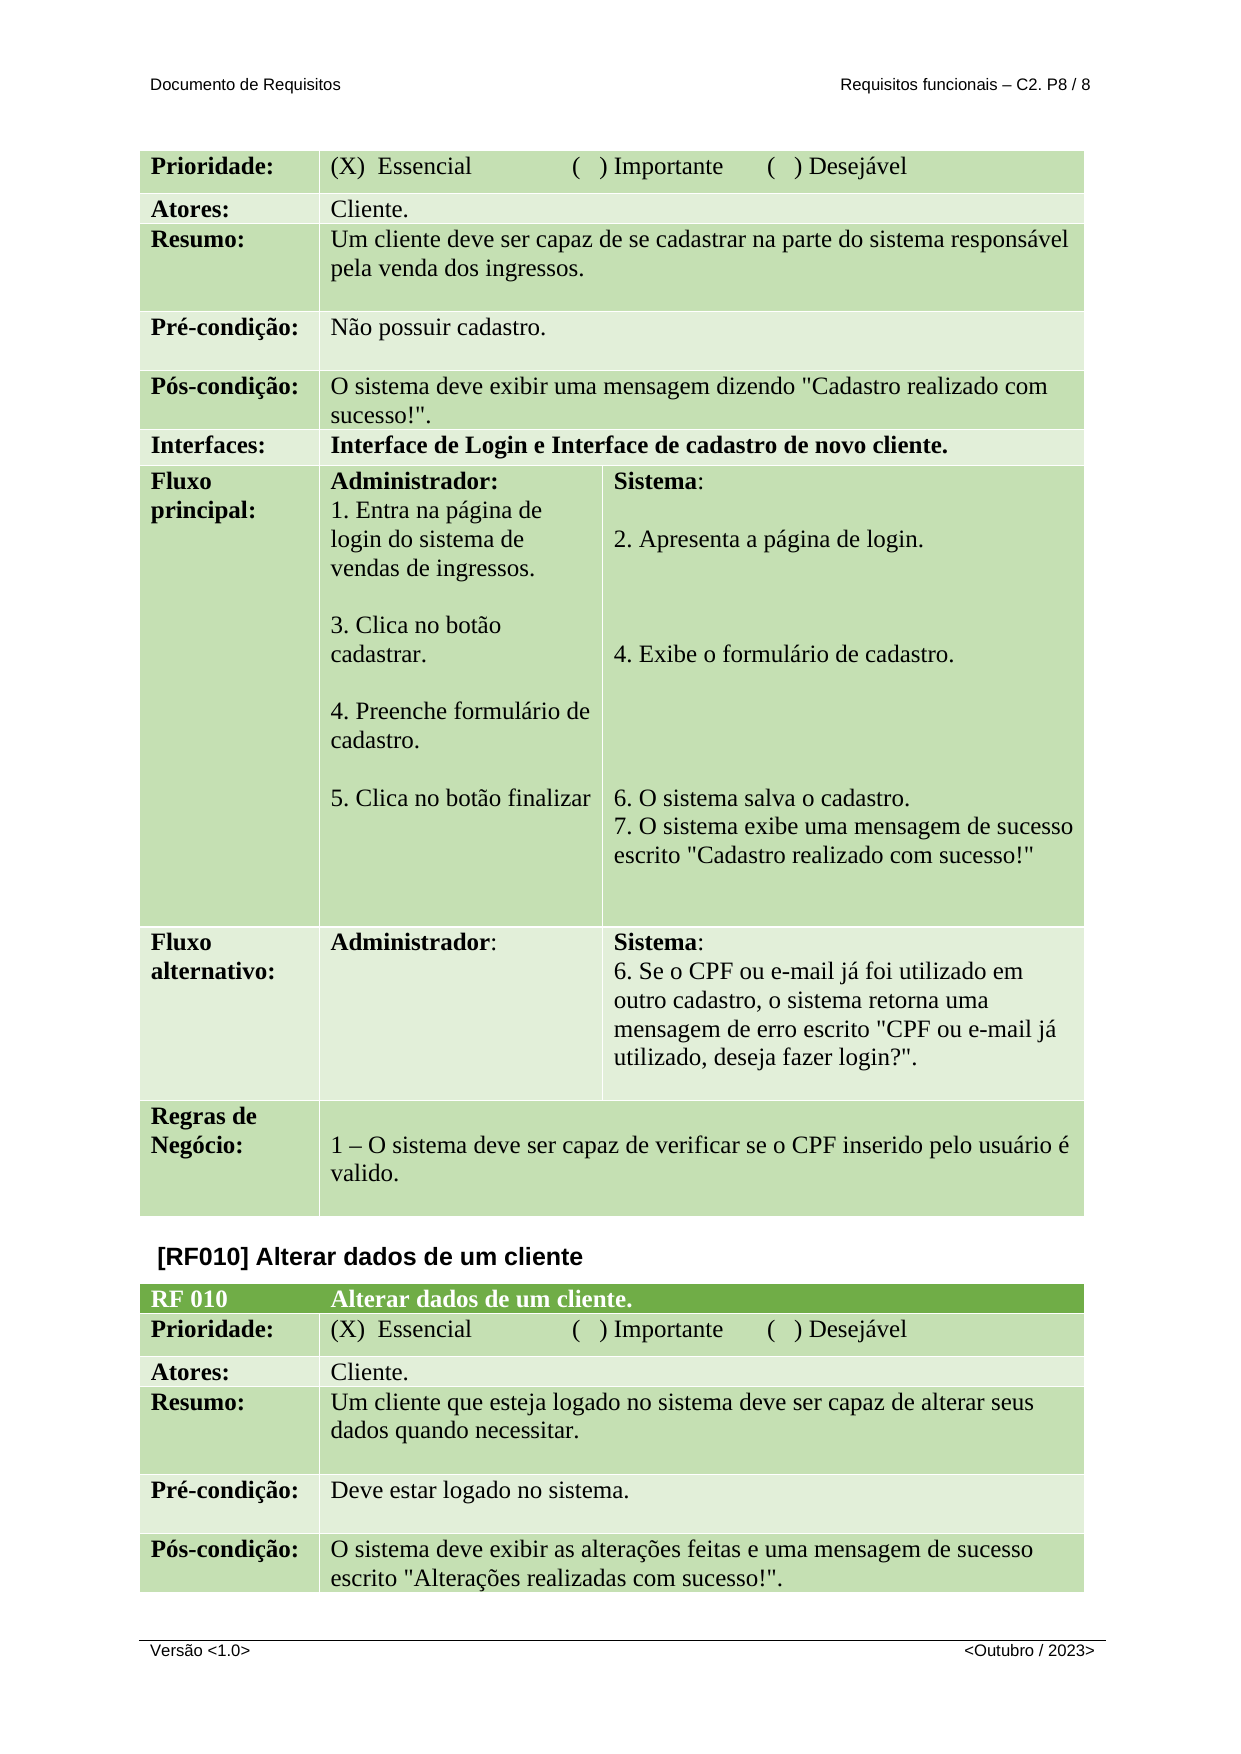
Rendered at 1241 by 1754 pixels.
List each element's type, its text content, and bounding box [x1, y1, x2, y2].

table_cell Não possuir cadastro. [320, 312, 1084, 370]
table_cell O sistema deve exibir uma mensagem dizendo "Cadastro realizado com sucesso!". [320, 371, 1084, 429]
table_cell Pós-condição: [140, 1534, 319, 1592]
text [RF010] Alterar dados de um cliente [150, 1242, 1090, 1271]
table_header Alterar dados de um cliente. [319, 1284, 1084, 1313]
table_cell Um cliente deve ser capaz de se cadastrar na parte do sistema responsável pela venda dos ingressos. [320, 224, 1084, 311]
table_cell Cliente. [320, 194, 1084, 223]
table_cell Administrador: 1. Entra na página de login do sistema de vendas de ingressos. 3. Clica no botão cadastrar. 4. Preenche formulário de cadastro. 5. Clica no botão finalizar [320, 466, 602, 926]
table_cell Regras de Negócio: [140, 1101, 319, 1216]
table_cell Interfaces: [140, 430, 319, 465]
table_cell Atores: [140, 1357, 319, 1386]
table_cell Interface de Login e Interface de cadastro de novo cliente. [320, 430, 1084, 465]
table_cell Cliente. [320, 1357, 1084, 1386]
table_cell Deve estar logado no sistema. [320, 1475, 1084, 1533]
table_cell (X) Essencial ( ) Importante ( ) Desejável [320, 1314, 1084, 1356]
table_cell Administrador: [320, 928, 602, 1100]
table_cell Prioridade: [140, 1314, 319, 1356]
table_cell Pós-condição: [140, 371, 319, 429]
table_cell Resumo: [140, 1387, 319, 1474]
table_header RF 010 [140, 1284, 319, 1313]
table_cell O sistema deve exibir as alterações feitas e uma mensagem de sucesso escrito "Alterações realizadas com sucesso!". [320, 1534, 1084, 1592]
table_cell 1 – O sistema deve ser capaz de verificar se o CPF inserido pelo usuário é valido. [320, 1101, 1084, 1216]
table_cell Um cliente que esteja logado no sistema deve ser capaz de alterar seus dados quando necessitar. [320, 1387, 1084, 1474]
table_cell Fluxo principal: [140, 466, 319, 926]
table_cell Sistema: 2. Apresenta a página de login. 4. Exibe o formulário de cadastro. 6. O sistema salva o cadastro. 7. O sistema exibe uma mensagem de sucesso escrito "Cadastro realizado com sucesso!" [603, 466, 1084, 926]
table_cell Pré-condição: [140, 312, 319, 370]
table_cell Atores: [140, 194, 319, 223]
table_cell Prioridade: [140, 151, 319, 193]
table_cell Sistema: 6. Se o CPF ou e-mail já foi utilizado em outro cadastro, o sistema retorna uma mensagem de erro escrito "CPF ou e-mail já utilizado, deseja fazer login?". [603, 928, 1084, 1100]
table_cell Resumo: [140, 224, 319, 311]
table_cell Fluxo alternativo: [140, 928, 319, 1100]
table_cell (X) Essencial ( ) Importante ( ) Desejável [320, 151, 1084, 193]
table_cell Pré-condição: [140, 1475, 319, 1533]
